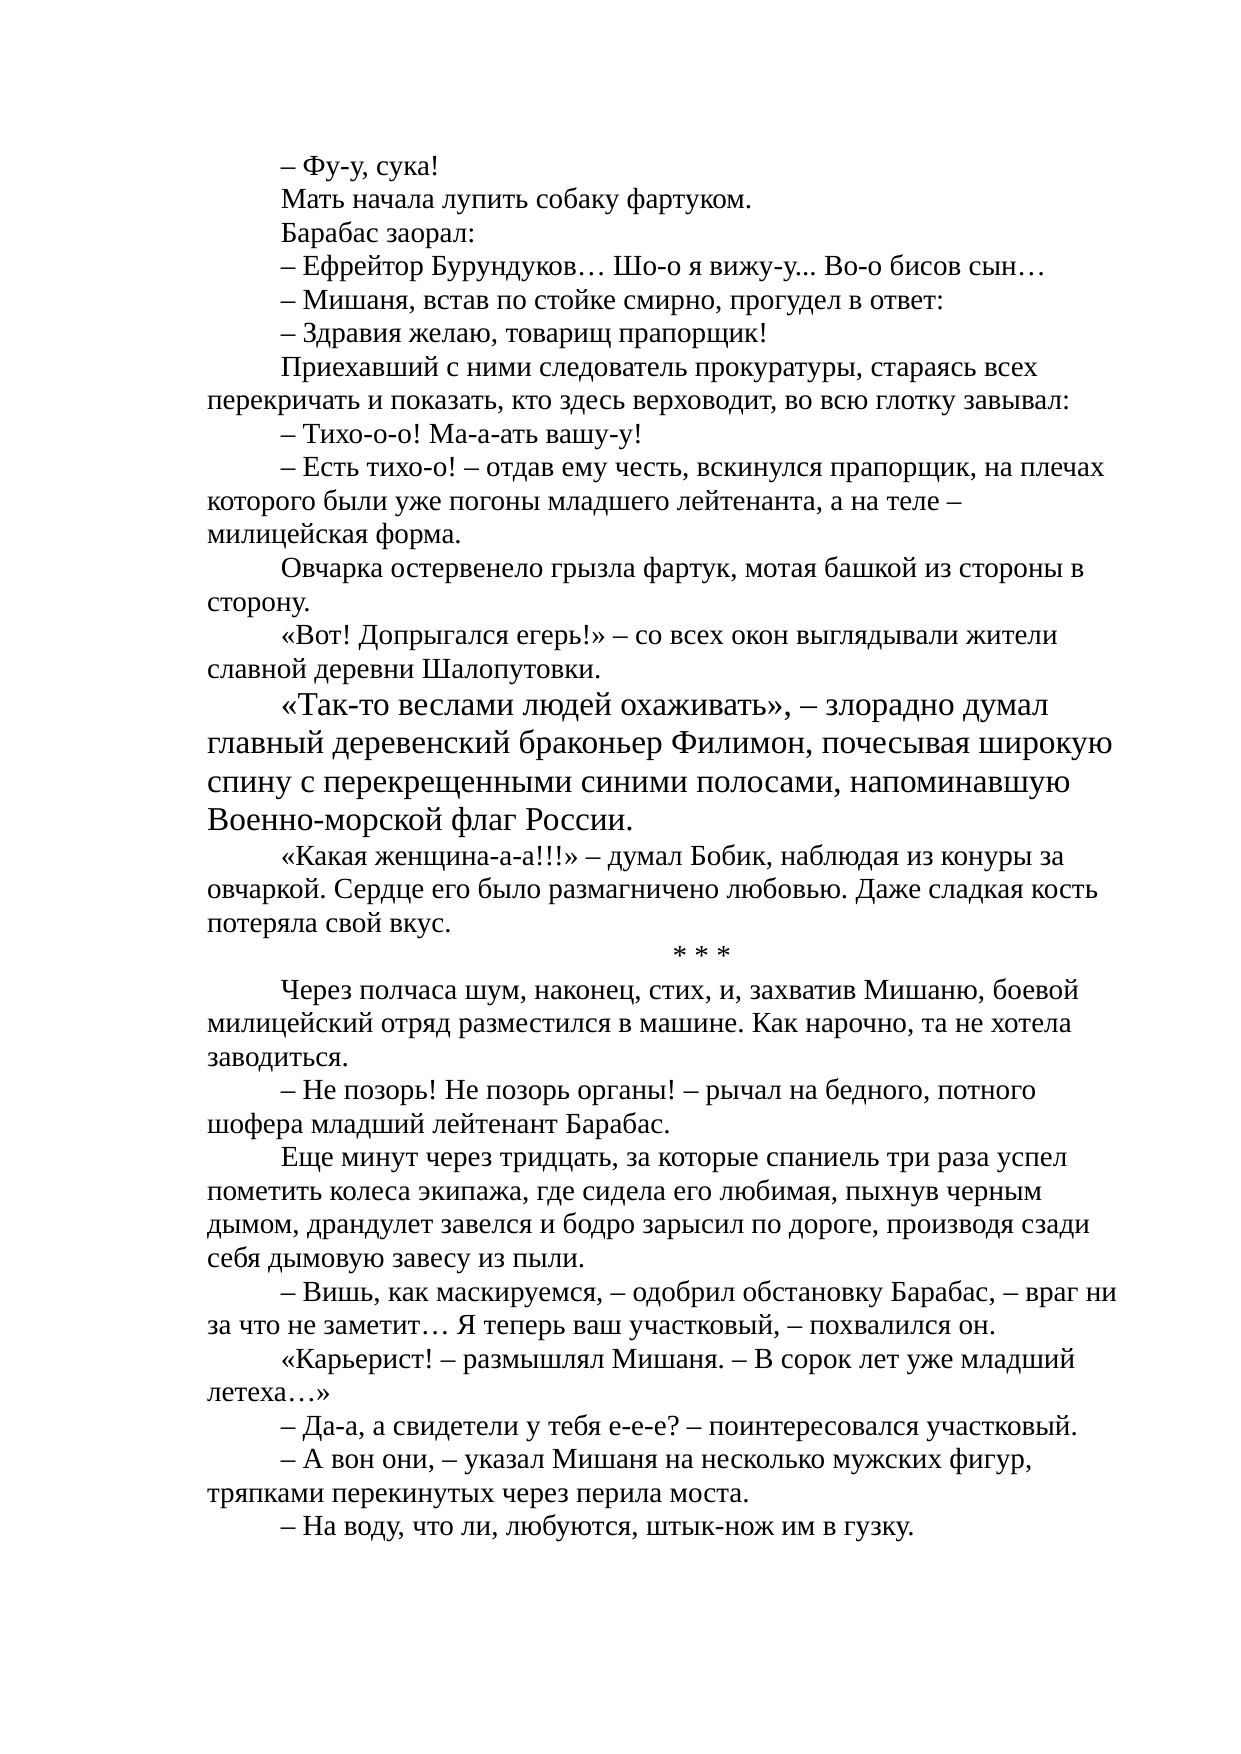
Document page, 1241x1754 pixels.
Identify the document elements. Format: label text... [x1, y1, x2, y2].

text Приехавший с ними следователь прокуратуры, стараясь всех перекричать и показать, кто здесь верховодит, во всю глотку завывал: [207, 349, 1122, 416]
text «Так-то веслами людей охаживать», – злорадно думал главный деревенский браконьер Филимон, почесывая широкую спину с перекрещенными синими полосами, напоминавшую Военно-морской флаг России. [207, 684, 1122, 838]
text – Да-а, а свидетели у тебя е-е-е? – поинтересовался участковый. [207, 1408, 1122, 1441]
text – Фу-у, сука! [207, 148, 1122, 181]
text «Карьерист! – размышлял Мишаня. – В сорок лет уже младший летеха…» [207, 1341, 1122, 1408]
text – Здравия желаю, товарищ прапорщик! [207, 315, 1122, 349]
text – На воду, что ли, любуются, штык-нож им в гузку. [207, 1508, 1122, 1542]
text – Есть тихо-о! – отдав ему честь, вскинулся прапорщик, на плечах которого были уже погоны младшего лейтенанта, а на теле – милицейская форма. [207, 449, 1122, 550]
text Через полчаса шум, наконец, стих, и, захватив Мишаню, боевой милицейский отряд разместился в машине. Как нарочно, та не хотела заводиться. [207, 972, 1122, 1072]
text – Тихо-о-о! Ма-а-ать вашу-у! [207, 416, 1122, 449]
subtitle * * * [207, 938, 1122, 972]
text – Мишаня, встав по стойке смирно, прогудел в ответ: [207, 282, 1122, 315]
text Еще минут через тридцать, за которые спаниель три раза успел пометить колеса экипажа, где сидела его любимая, пыхнув черным дымом, драндулет завелся и бодро зарысил по дороге, производя сзади себя дымовую завесу из пыли. [207, 1139, 1122, 1274]
text Мать начала лупить собаку фартуком. [207, 181, 1122, 215]
text – Ефрейтор Бурундуков… Шо-о я вижу-у... Во-о бисов сын… [207, 248, 1122, 282]
text – А вон они, – указал Мишаня на несколько мужских фигур, тряпками перекинутых через перила моста. [207, 1441, 1122, 1508]
text Барабас заорал: [207, 215, 1122, 248]
text «Какая женщина-а-а!!!» – думал Бобик, наблюдая из конуры за овчаркой. Сердце его было размагничено любовью. Даже сладкая кость потеряла свой вкус. [207, 838, 1122, 938]
text – Не позорь! Не позорь органы! – рычал на бедного, потного шофера младший лейтенант Барабас. [207, 1072, 1122, 1139]
text – Вишь, как маскируемся, – одобрил обстановку Барабас, – враг ни за что не заметит… Я теперь ваш участковый, – похвалился он. [207, 1274, 1122, 1341]
text Овчарка остервенело грызла фартук, мотая башкой из стороны в сторону. [207, 550, 1122, 617]
text «Вот! Допрыгался егерь!» – со всех окон выглядывали жители славной деревни Шалопутовки. [207, 617, 1122, 684]
